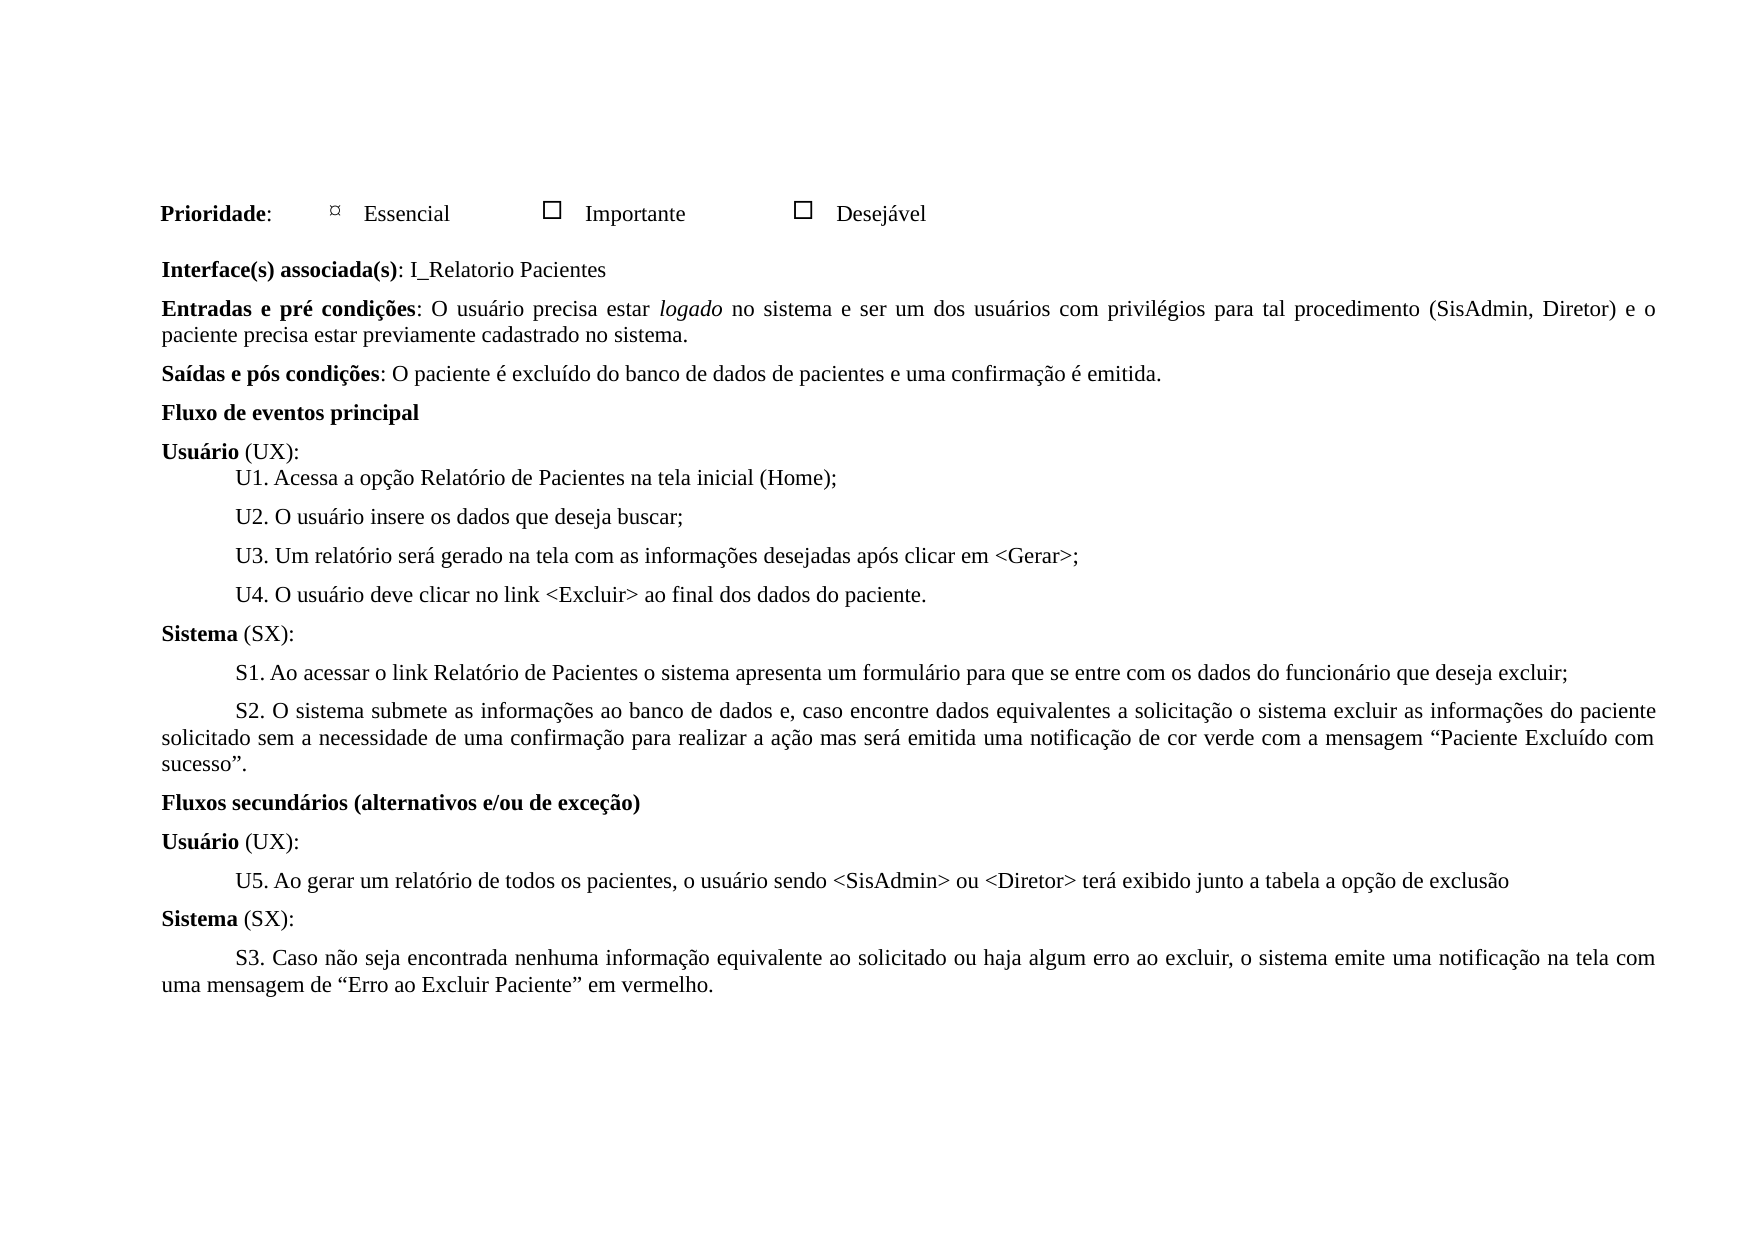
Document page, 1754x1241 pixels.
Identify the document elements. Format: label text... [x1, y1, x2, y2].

text Fluxo de eventos principal [161, 399, 1659, 425]
table_header x [308, 177, 352, 250]
table_header Importante [574, 177, 780, 250]
text Entradas e pré condições: O usuário precisa estar logado no sistema e ser um dos usuários com privilégios para tal procedimento (SisAdmin, Diretor) e o paciente precisa estar previamente cadastrado no sistema. [161, 295, 1659, 348]
text Interface(s) associada(s): I_Relatorio Pacientes [161, 256, 1659, 282]
text Fluxos secundários (alternativos e/ou de exceção) [161, 789, 1659, 815]
text Usuário (UX): [161, 828, 1659, 854]
text S2. O sistema submete as informações ao banco de dados e, caso encontre dados equivalentes a solicitação o sistema excluir as informações do paciente solicitado sem a necessidade de uma confirmação para realizar a ação mas será emitida uma notificação de cor verde com a mensagem “Paciente Excluído com sucesso”. [161, 697, 1659, 776]
table_header  [780, 177, 825, 250]
text U5. Ao gerar um relatório de todos os pacientes, o usuário sendo <SisAdmin> ou <Diretor> terá exibido junto a tabela a opção de exclusão [161, 867, 1659, 893]
text S3. Caso não seja encontrada nenhuma informação equivalente ao solicitado ou haja algum erro ao excluir, o sistema emite uma notificação na tela com uma mensagem de “Erro ao Excluir Paciente” em vermelho. [161, 944, 1659, 997]
text Usuário (UX): U1. Acessa a opção Relatório de Pacientes na tela inicial (Home); [161, 438, 1659, 491]
text Sistema (SX): [161, 906, 1659, 932]
text U3. Um relatório será gerado na tela com as informações desejadas após clicar em <Gerar>; [161, 542, 1659, 568]
text S1. Ao acessar o link Relatório de Pacientes o sistema apresenta um formulário para que se entre com os dados do funcionário que deseja excluir; [161, 658, 1659, 685]
text U2. O usuário insere os dados que deseja buscar; [161, 503, 1659, 529]
text U4. O usuário deve clicar no link <Excluir> ao final dos dados do paciente. [161, 581, 1659, 607]
table_header Desejável [825, 177, 968, 250]
table_header Essencial [352, 177, 529, 250]
text Saídas e pós condições: O paciente é excluído do banco de dados de pacientes e uma confirmação é emitida. [161, 360, 1659, 387]
text Sistema (SX): [161, 620, 1659, 646]
table_header  [529, 177, 574, 250]
table_header Prioridade: [146, 177, 308, 250]
